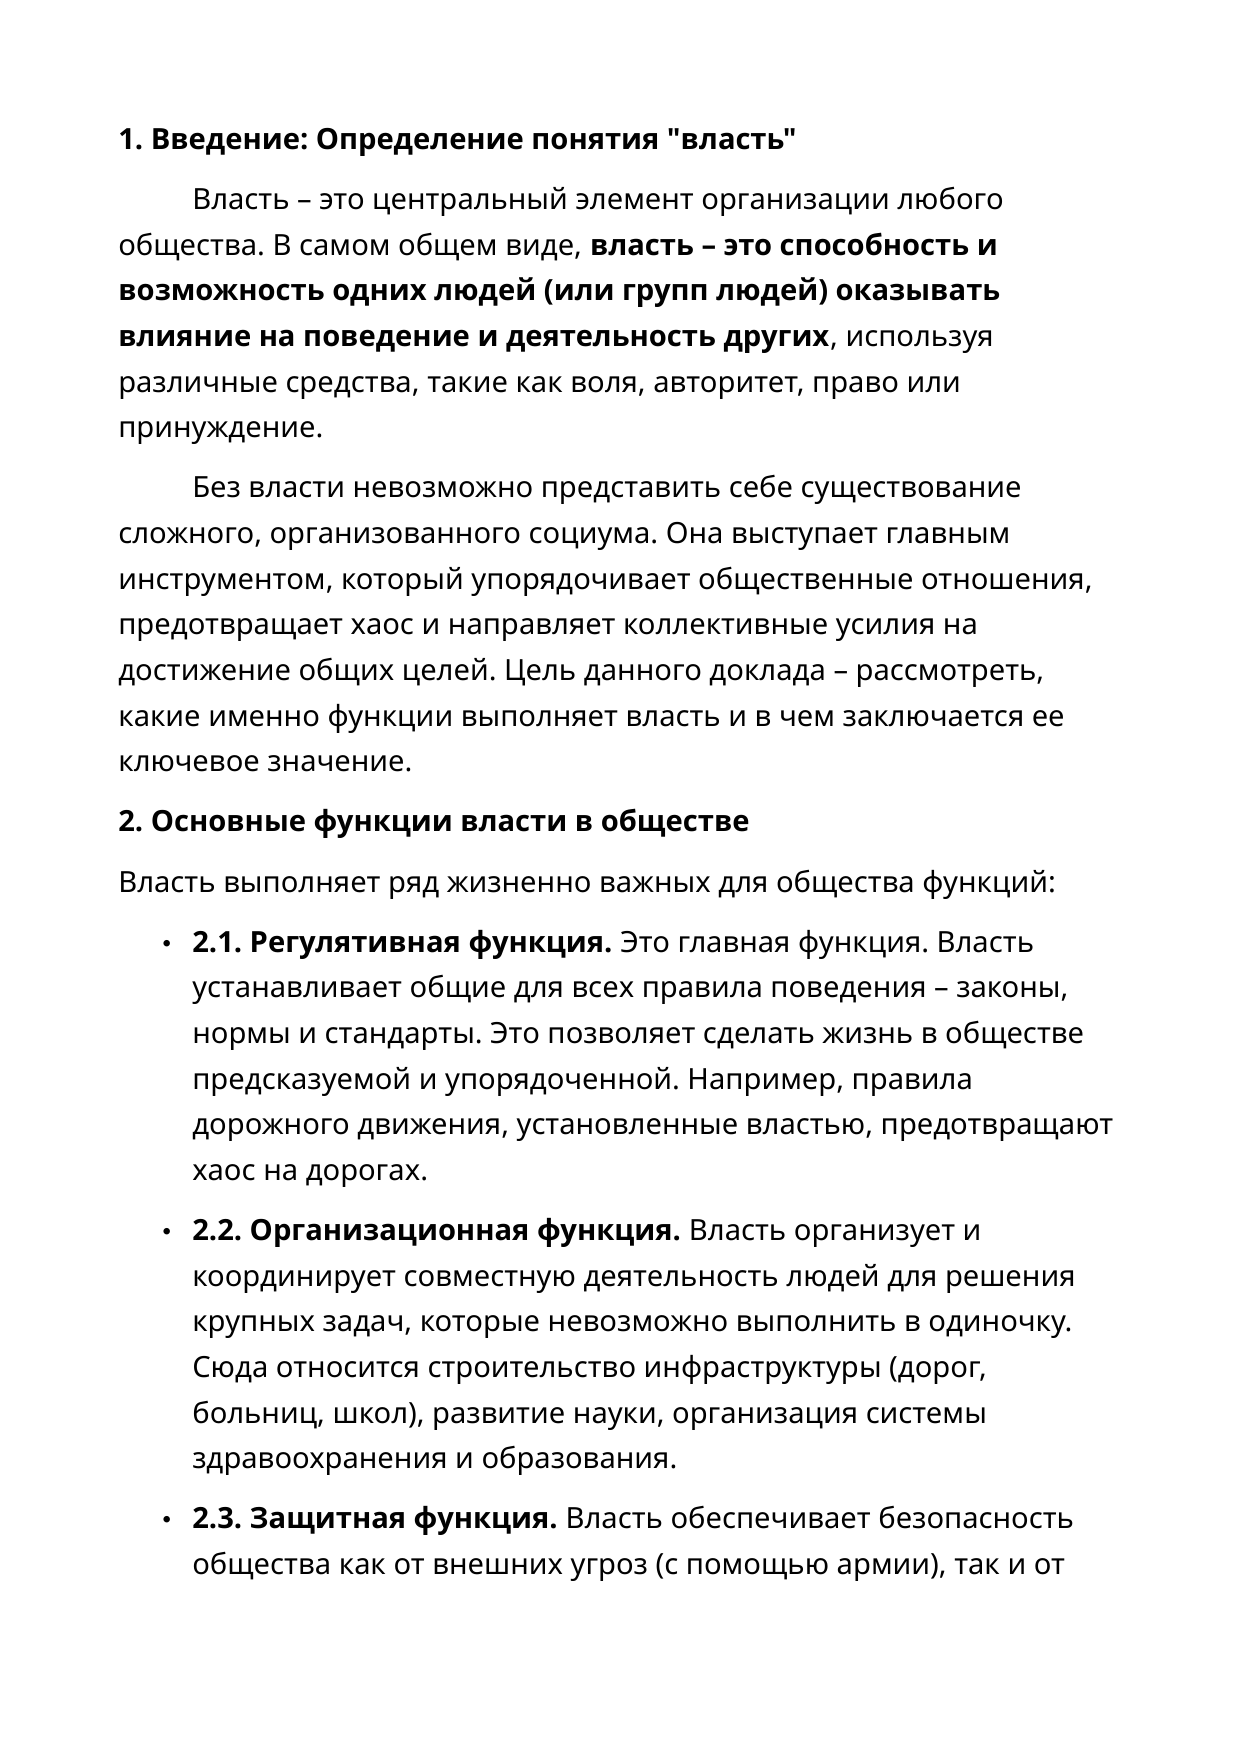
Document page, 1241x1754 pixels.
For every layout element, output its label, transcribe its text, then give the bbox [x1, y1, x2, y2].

text Власть выполняет ряд жизненно важных для общества функций: [118, 861, 1122, 901]
list 2.1. Регулятивная функция. Это главная функция. Власть устанавливает общие для всех правила поведения – законы, нормы и стандарты. Это позволяет сделать жизнь в обществе предсказуемой и упорядоченной. Например, правила дорожного движения, установленные властью, предотвращают хаос на дорогах. [162, 921, 1122, 1189]
text Власть – это центральный элемент организации любого общества. В самом общем виде, власть – это способность и возможность одних людей (или групп людей) оказывать влияние на поведение и деятельность других, используя различные средства, такие как воля, авторитет, право или принуждение. [118, 178, 1122, 446]
text Без власти невозможно представить себе существование сложного, организованного социума. Она выступает главным инструментом, который упорядочивает общественные отношения, предотвращает хаос и направляет коллективные усилия на достижение общих целей. Цель данного доклада – рассмотреть, какие именно функции выполняет власть и в чем заключается ее ключевое значение. [118, 467, 1122, 780]
list 2.2. Организационная функция. Власть организует и координирует совместную деятельность людей для решения крупных задач, которые невозможно выполнить в одиночку. Сюда относится строительство инфраструктуры (дорог, больниц, школ), развитие науки, организация системы здравоохранения и образования. [162, 1209, 1122, 1477]
list 2.3. Защитная функция. Власть обеспечивает безопасность общества как от внешних угроз (с помощью армии), так и от [162, 1498, 1122, 1583]
text 2. Основные функции власти в обществе [118, 801, 1122, 840]
text 1. Введение: Определение понятия "власть" [118, 118, 1122, 158]
